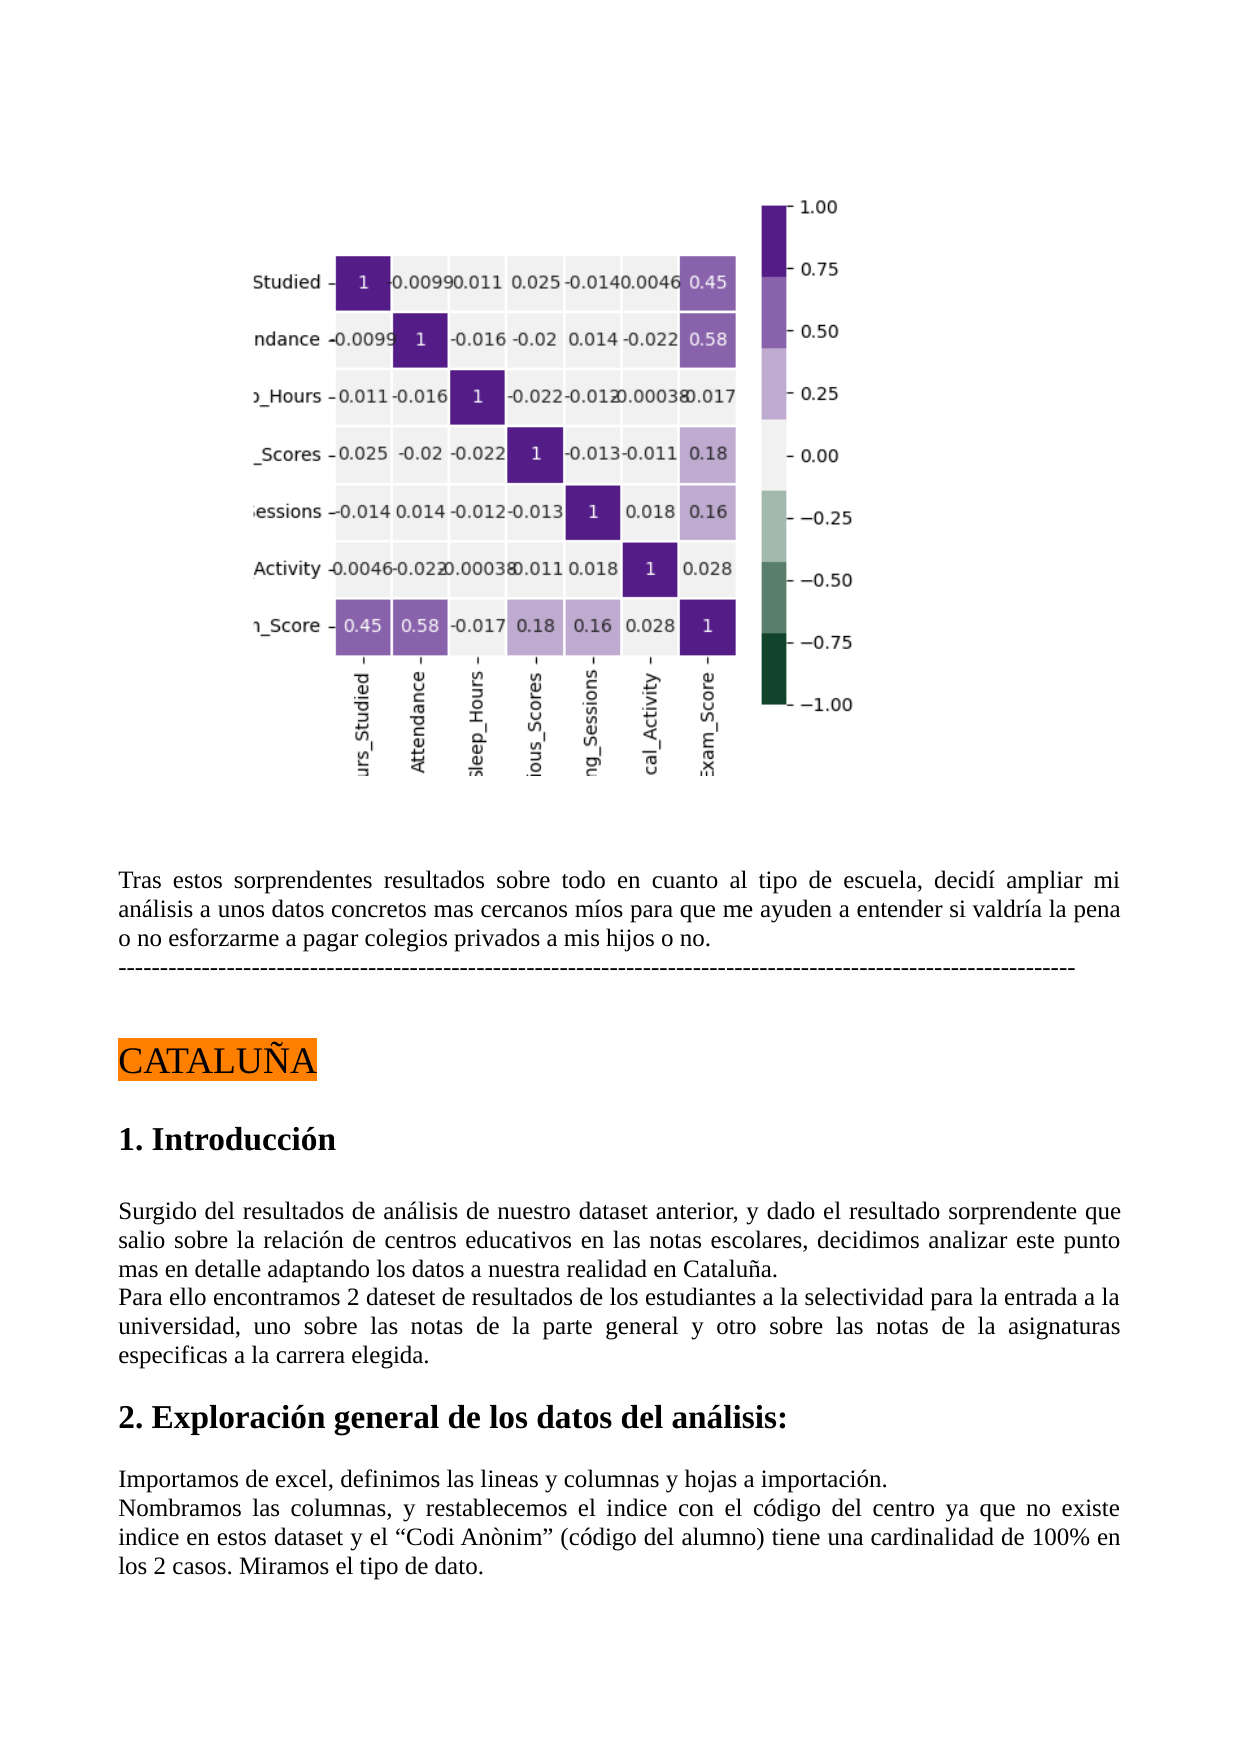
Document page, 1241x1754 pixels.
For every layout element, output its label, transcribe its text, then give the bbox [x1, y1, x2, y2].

text 1. Introducción [118, 1119, 1122, 1158]
text Tras estos sorprendentes resultados sobre todo en cuanto al tipo de escuela, decidí ampliar mi análisis a unos datos concretos mas cercanos míos para que me ayuden a entender si valdría la pena o no esforzarme a pagar colegios privados a mis hijos o no. [118, 866, 1122, 952]
text Importamos de excel, definimos las lineas y columnas y hojas a importación. [118, 1464, 1122, 1493]
text Nombramos las columnas, y restablecemos el indice con el código del centro ya que no existe indice en estos dataset y el “Codi Anònim” (código del alumno) tiene una cardinalidad de 100% en los 2 casos. Miramos el tipo de dato. [118, 1493, 1122, 1579]
picture [253, 128, 902, 776]
text 2. Exploración general de los datos del análisis: [118, 1397, 1122, 1436]
text Para ello encontramos 2 dateset de resultados de los estudiantes a la selectividad para la entrada a la universidad, uno sobre las notas de la parte general y otro sobre las notas de la asignaturas especificas a la carrera elegida. [118, 1282, 1122, 1369]
text ------------------------------------------------------------------------------------------------------------------- [118, 952, 1122, 981]
text CATALUÑA [118, 1038, 1122, 1081]
text Surgido del resultados de análisis de nuestro dataset anterior, y dado el resultado sorprendente que salio sobre la relación de centros educativos en las notas escolares, decidimos analizar este punto mas en detalle adaptando los datos a nuestra realidad en Cataluña. [118, 1196, 1122, 1282]
